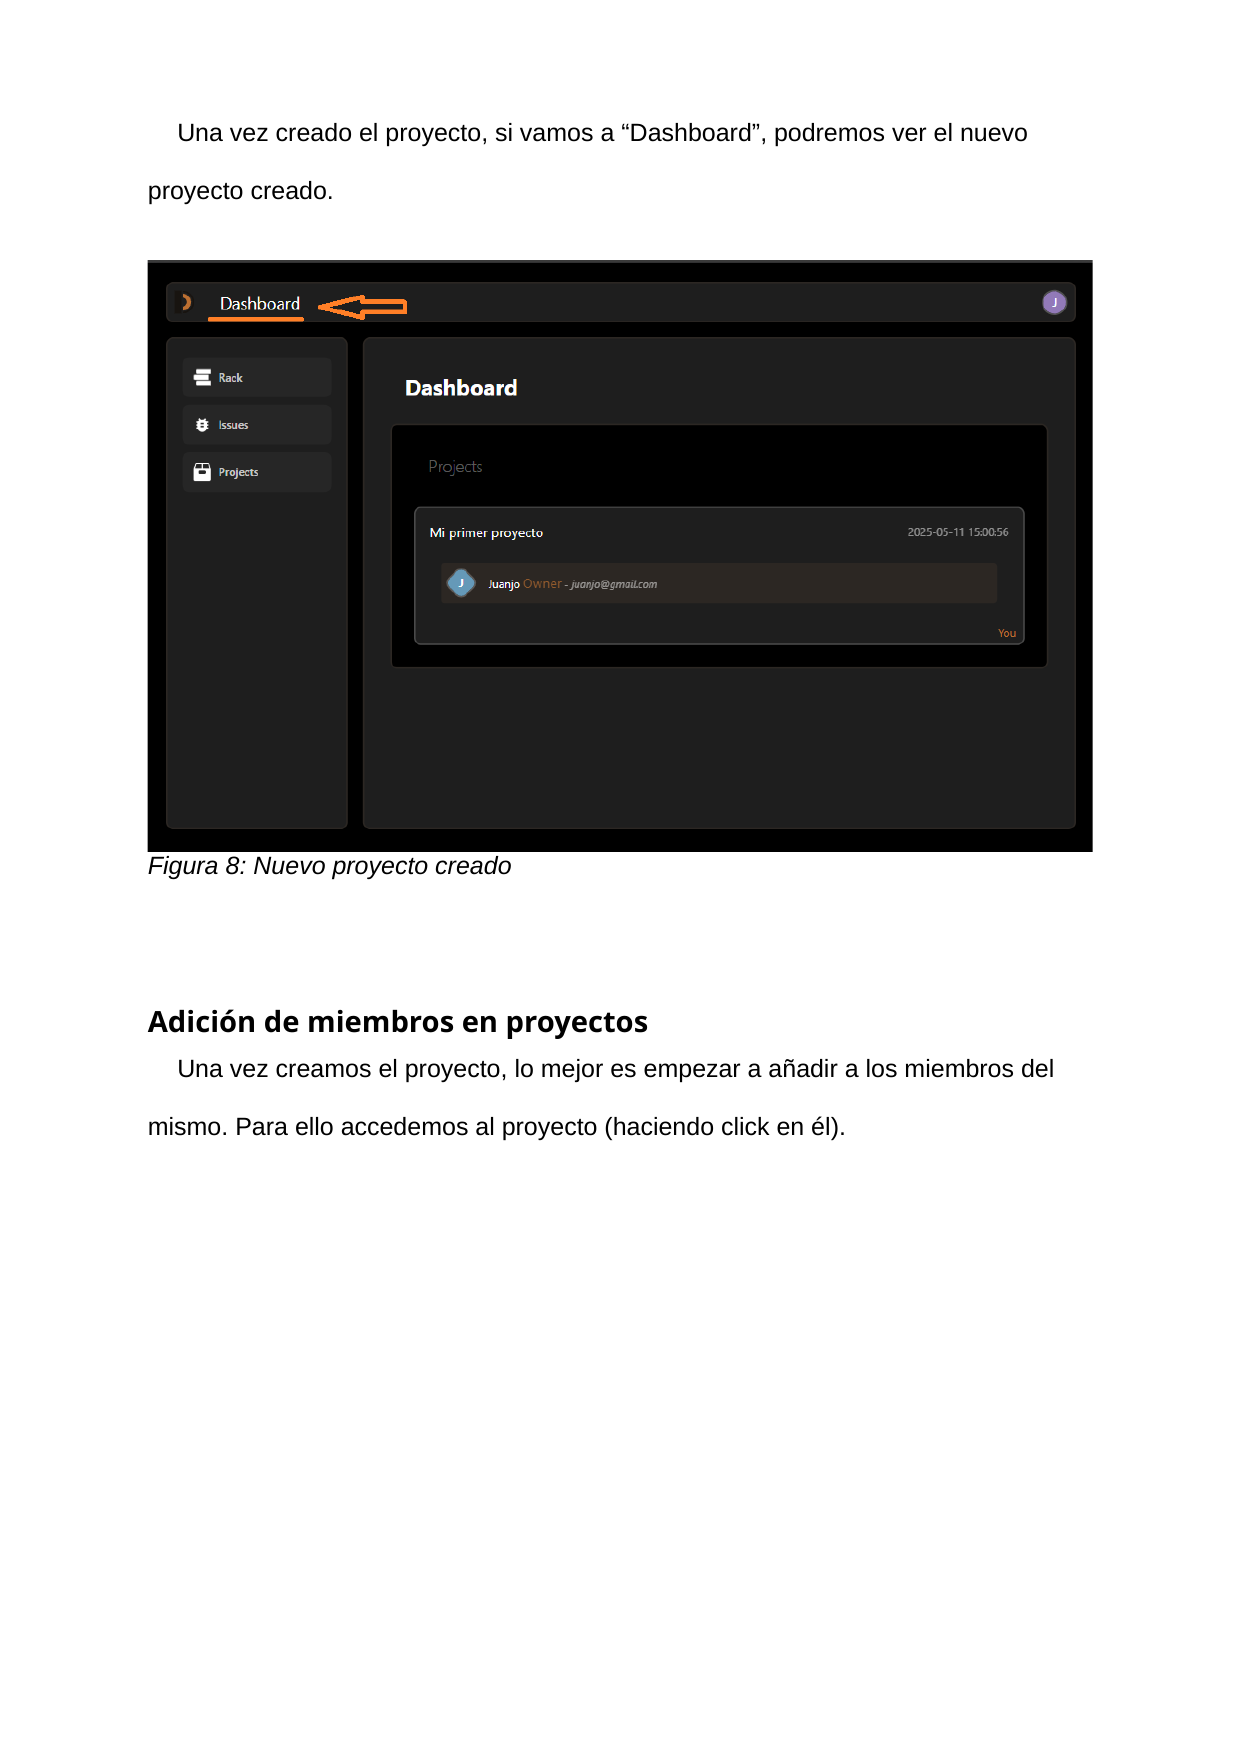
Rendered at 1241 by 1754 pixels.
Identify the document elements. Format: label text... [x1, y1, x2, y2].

text Figura 8: Nuevo proyecto creado [148, 852, 1093, 880]
subtitle Adición de miembros en proyectos [148, 1002, 1093, 1041]
picture [147, 260, 1093, 852]
text Una vez creamos el proyecto, lo mejor es empezar a añadir a los miembros del mismo. Para ello accedemos al proyecto (haciendo click en él). [148, 1054, 1093, 1140]
text Una vez creado el proyecto, si vamos a “Dashboard”, podremos ver el nuevo proyecto creado. [148, 118, 1093, 204]
